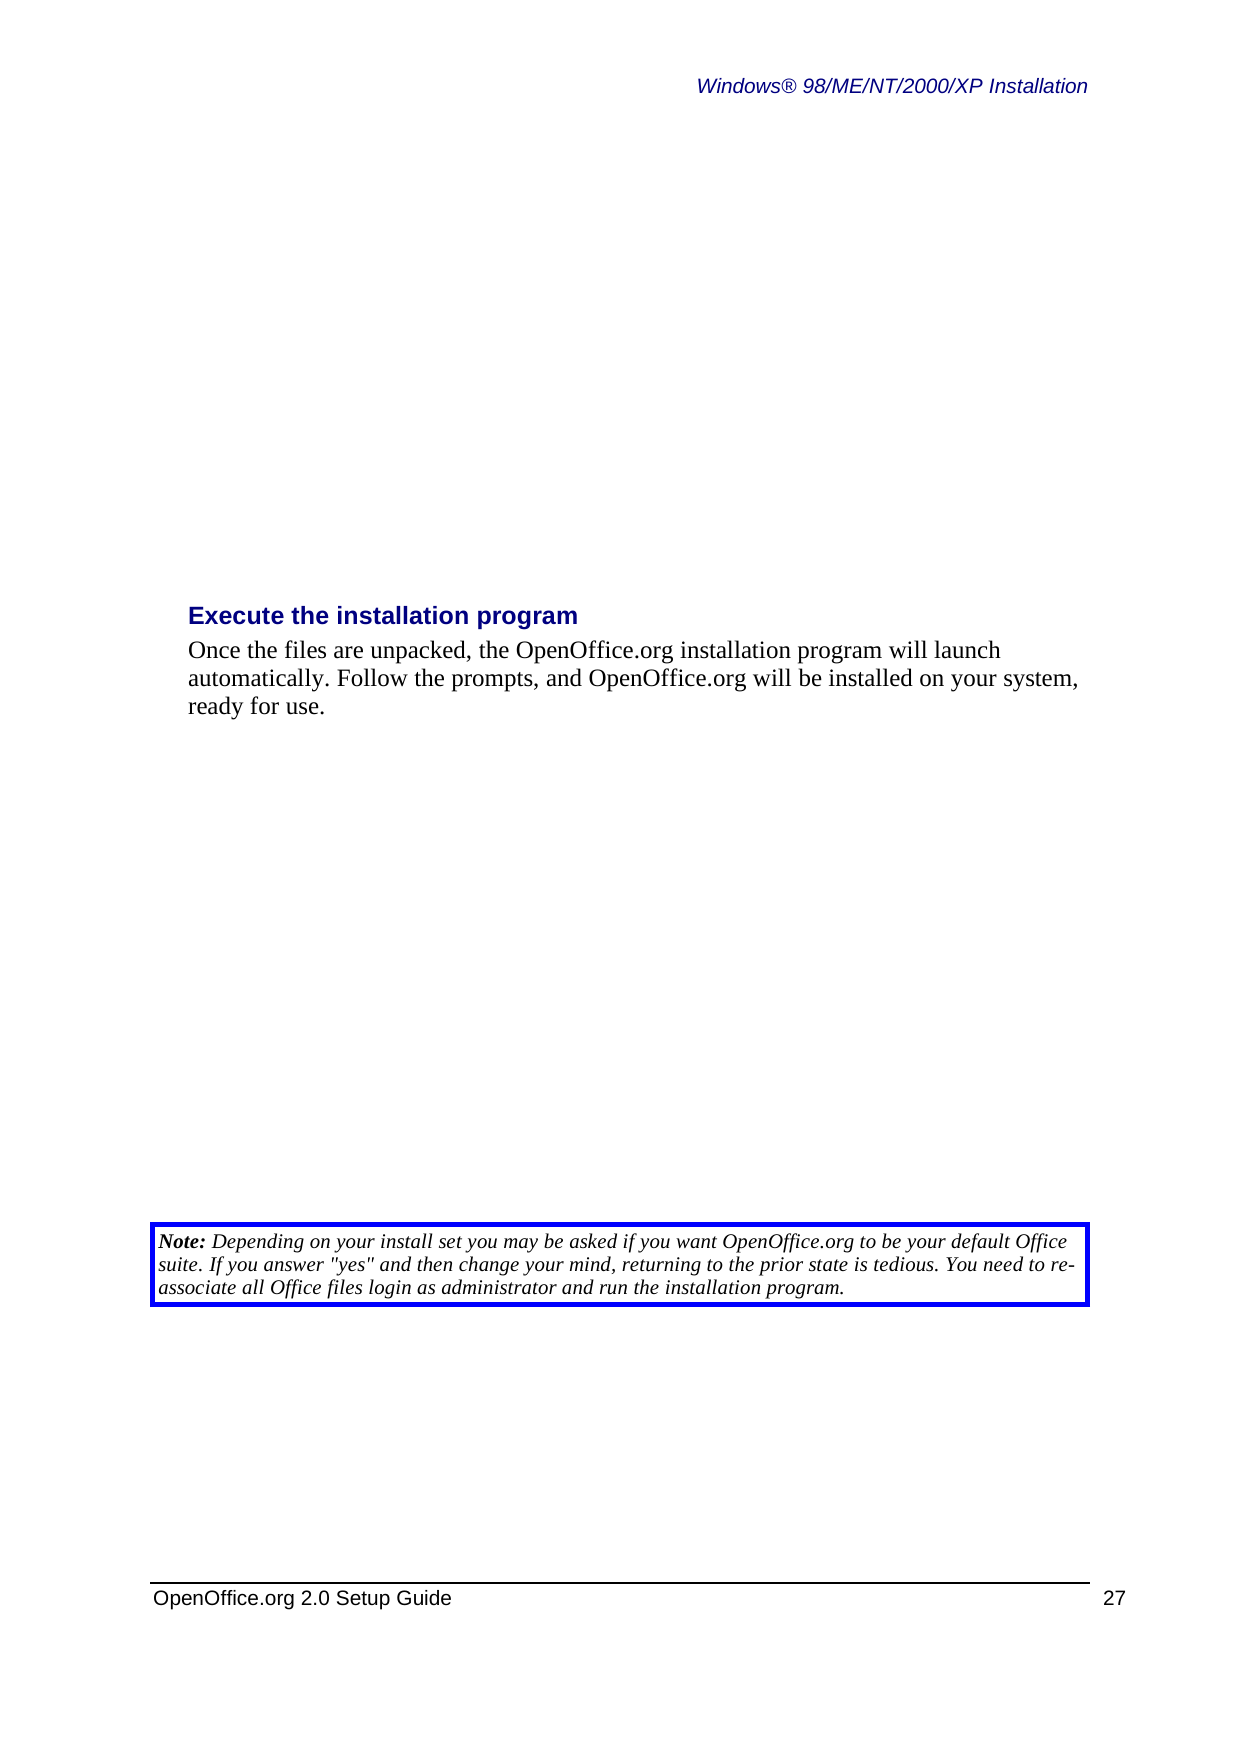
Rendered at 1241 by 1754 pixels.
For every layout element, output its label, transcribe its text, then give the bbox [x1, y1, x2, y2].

text Note: Depending on your install set you may be asked if you want OpenOffice.org to be your default Office suite. If you answer "yes" and then change your mind, returning to the prior state is tedious. You need to re-associate all Office files login as administrator and run the installation program. [155, 1227, 1085, 1302]
text Once the files are unpacked, the OpenOffice.org installation program will launch automatically. Follow the prompts, and OpenOffice.org will be installed on your system, ready for use. [188, 636, 1090, 720]
subtitle Execute the installation program [188, 134, 1090, 630]
